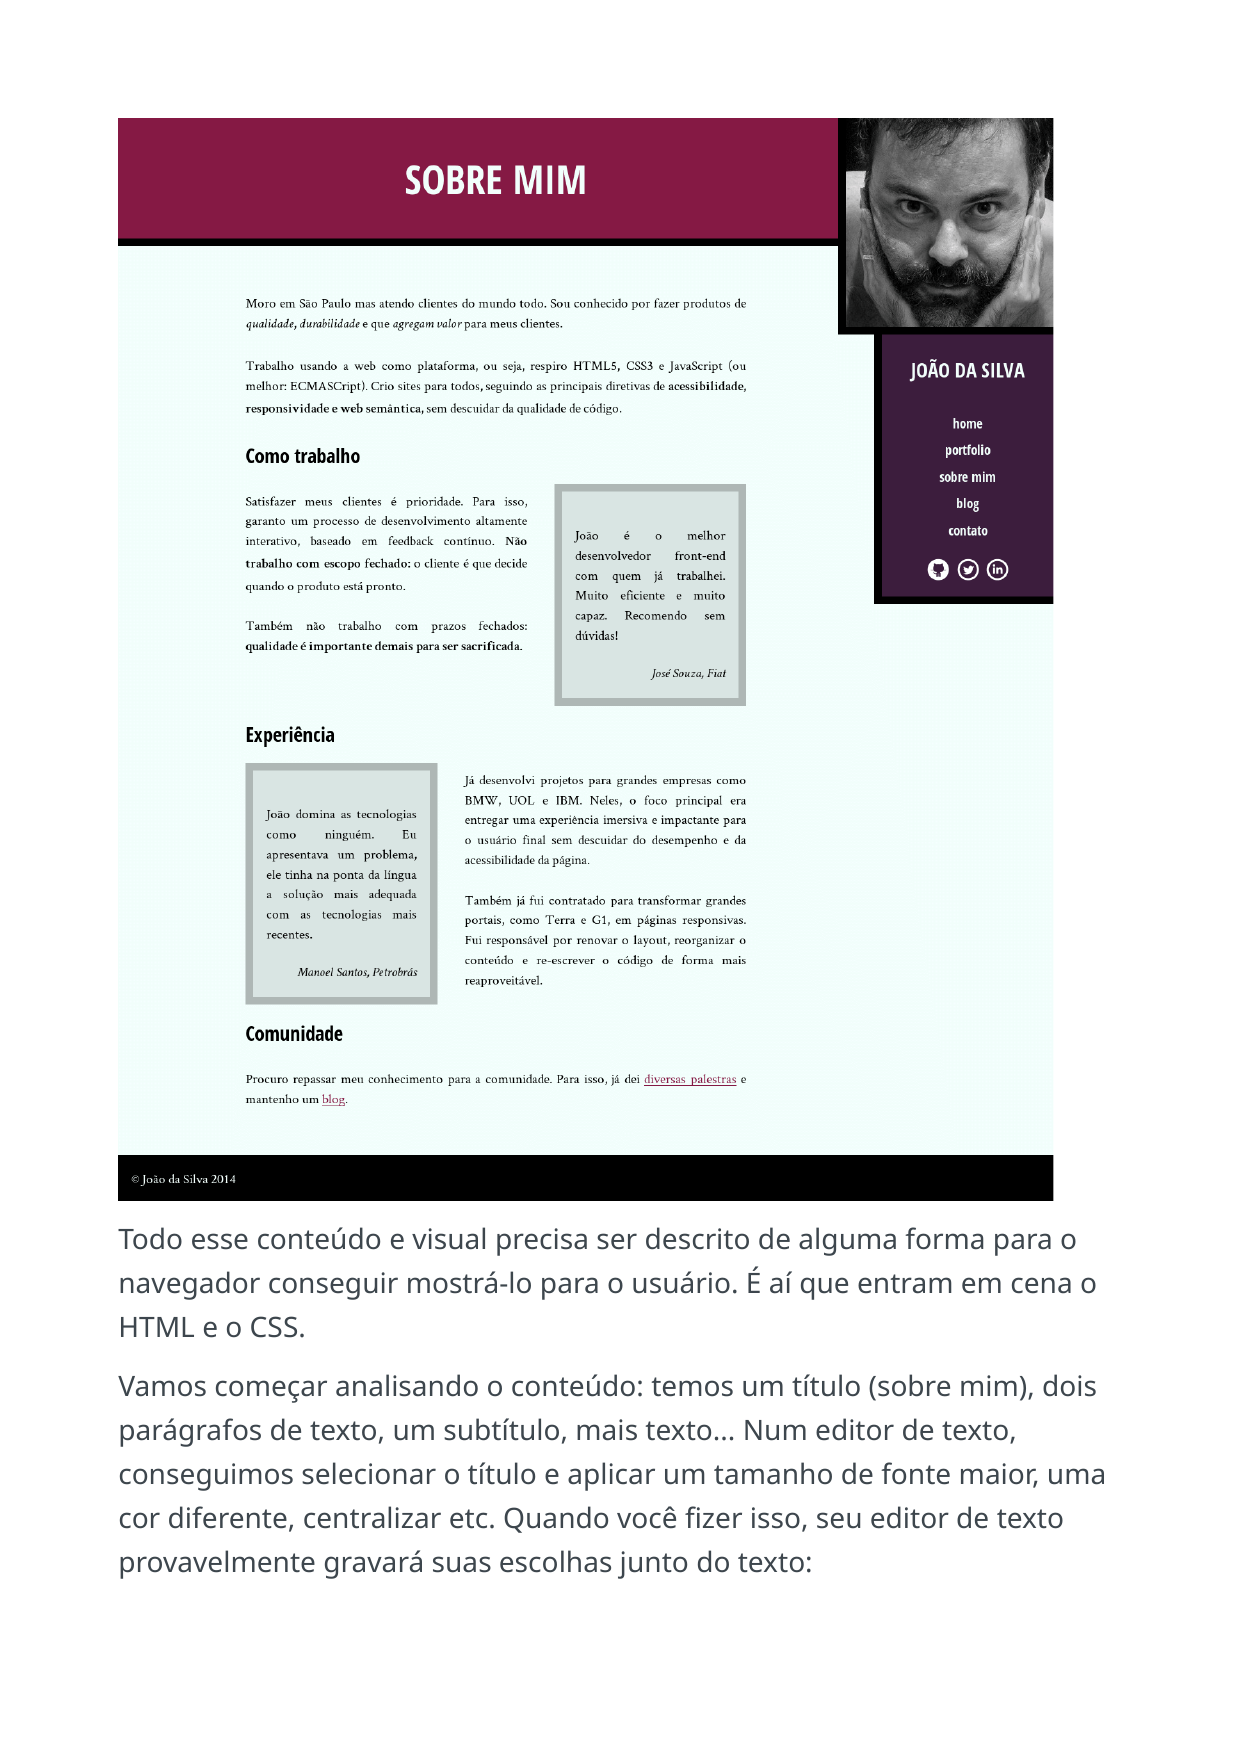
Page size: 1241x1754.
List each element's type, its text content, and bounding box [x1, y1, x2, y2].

text Todo esse conteúdo e visual precisa ser descrito de alguma forma para o navegador conseguir mostrá-lo para o usuário. É aí que entram em cena o HTML e o CSS. [118, 1219, 1122, 1346]
picture [118, 118, 1054, 1201]
text Vamos começar analisando o conteúdo: temos um título (sobre mim), dois parágrafos de texto, um subtítulo, mais texto... Num editor de texto, conseguimos selecionar o título e aplicar um tamanho de fonte maior, uma cor diferente, centralizar etc. Quando você fizer isso, seu editor de texto provavelmente gravará suas escolhas junto do texto: [118, 1366, 1122, 1581]
